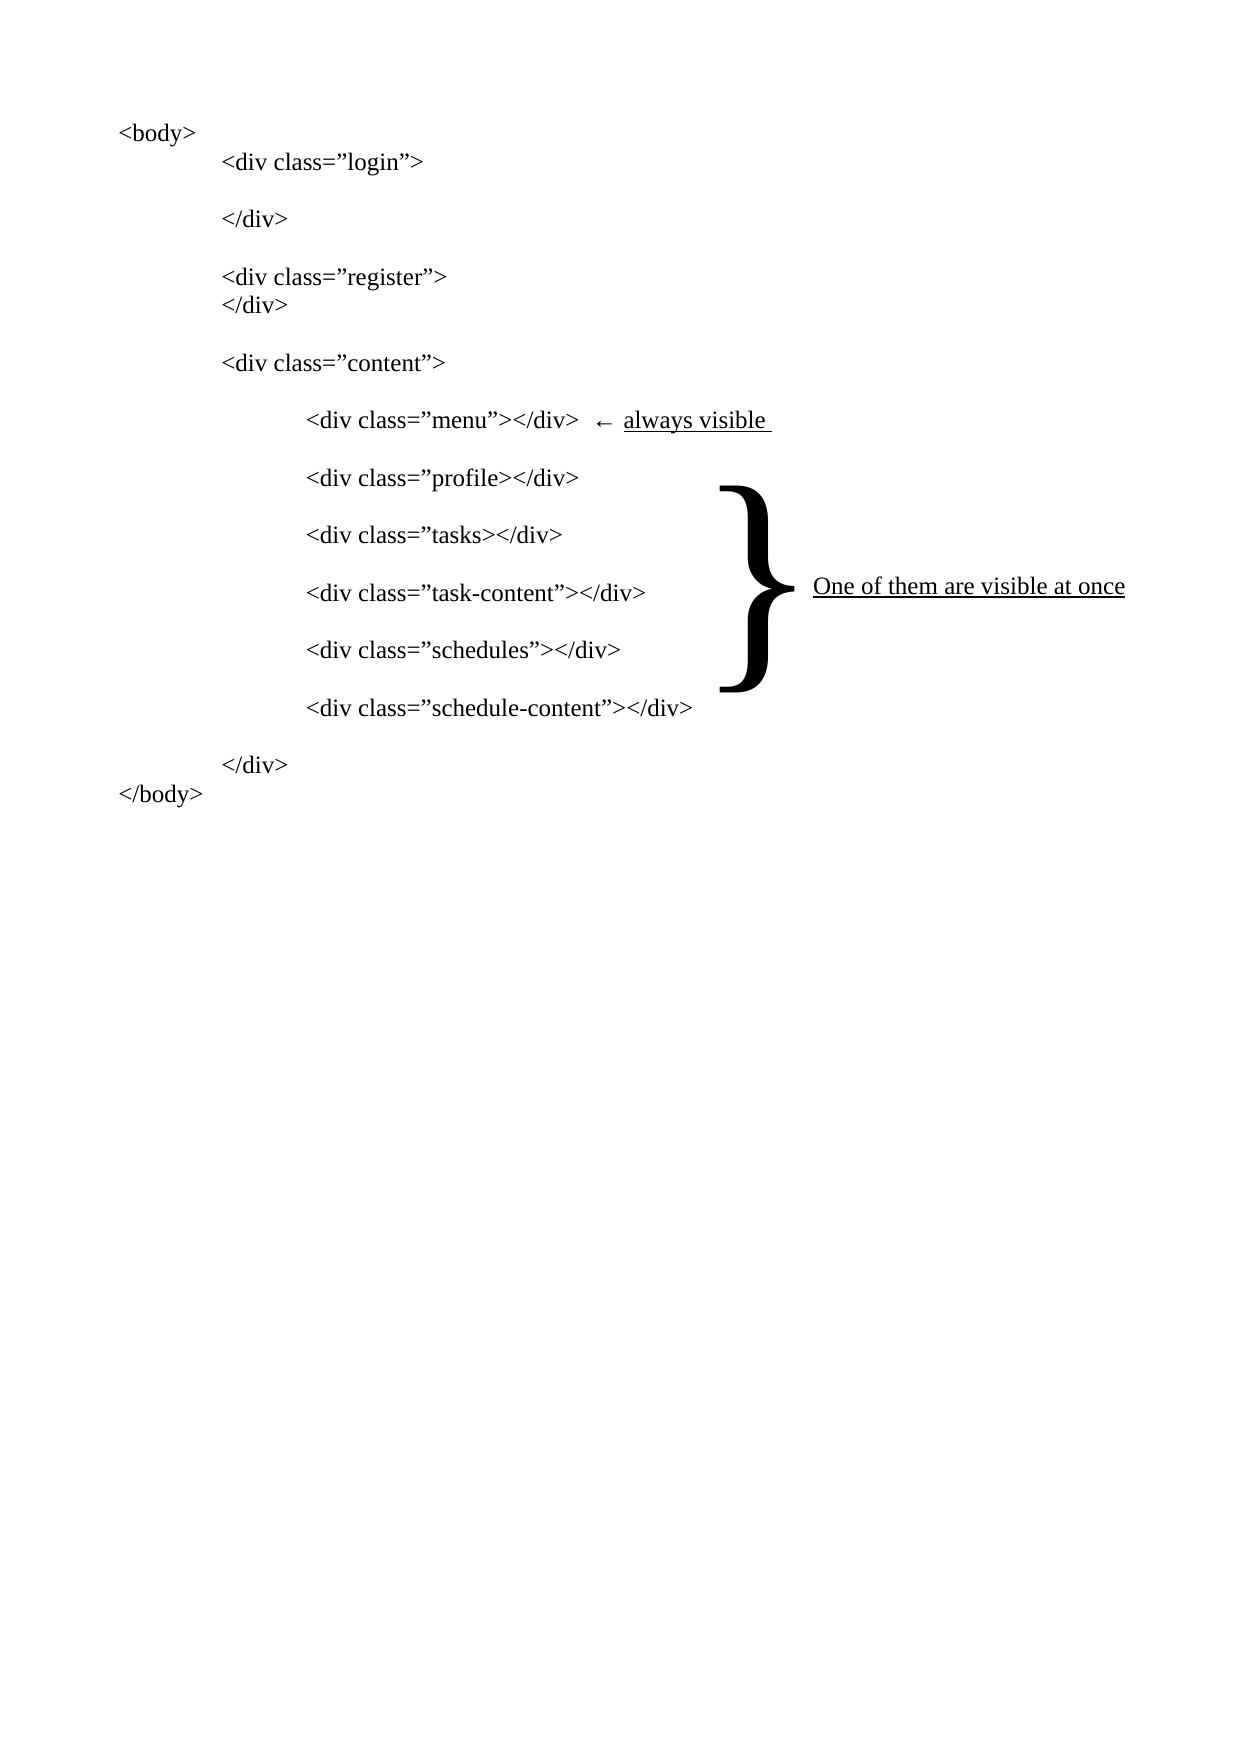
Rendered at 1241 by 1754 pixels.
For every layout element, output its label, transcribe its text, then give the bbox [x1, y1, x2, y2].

text </div> [118, 204, 1122, 233]
text [768, 521, 1122, 549]
text <div class=”schedule-content”></div> [118, 693, 1122, 722]
list </body> [118, 779, 1122, 808]
text </div> [118, 751, 1122, 779]
text [768, 636, 1122, 664]
text <div class=”task-content”></div> [118, 578, 771, 607]
text <div class=”tasks></div> [118, 521, 748, 549]
text <div class=”schedules”></div> [118, 636, 748, 664]
text <div class=”task-content”></div> [770, 578, 1122, 607]
text <div class=”menu”></div> ← always visible [118, 406, 1122, 434]
text <div class=”content”> [118, 348, 1122, 377]
list <body> [118, 118, 1122, 147]
text <div class=”profile></div> [118, 463, 1122, 492]
text <div class=”register”> [118, 262, 1122, 291]
text <div class=”login”> [118, 147, 1122, 176]
text </div> [118, 291, 1122, 319]
